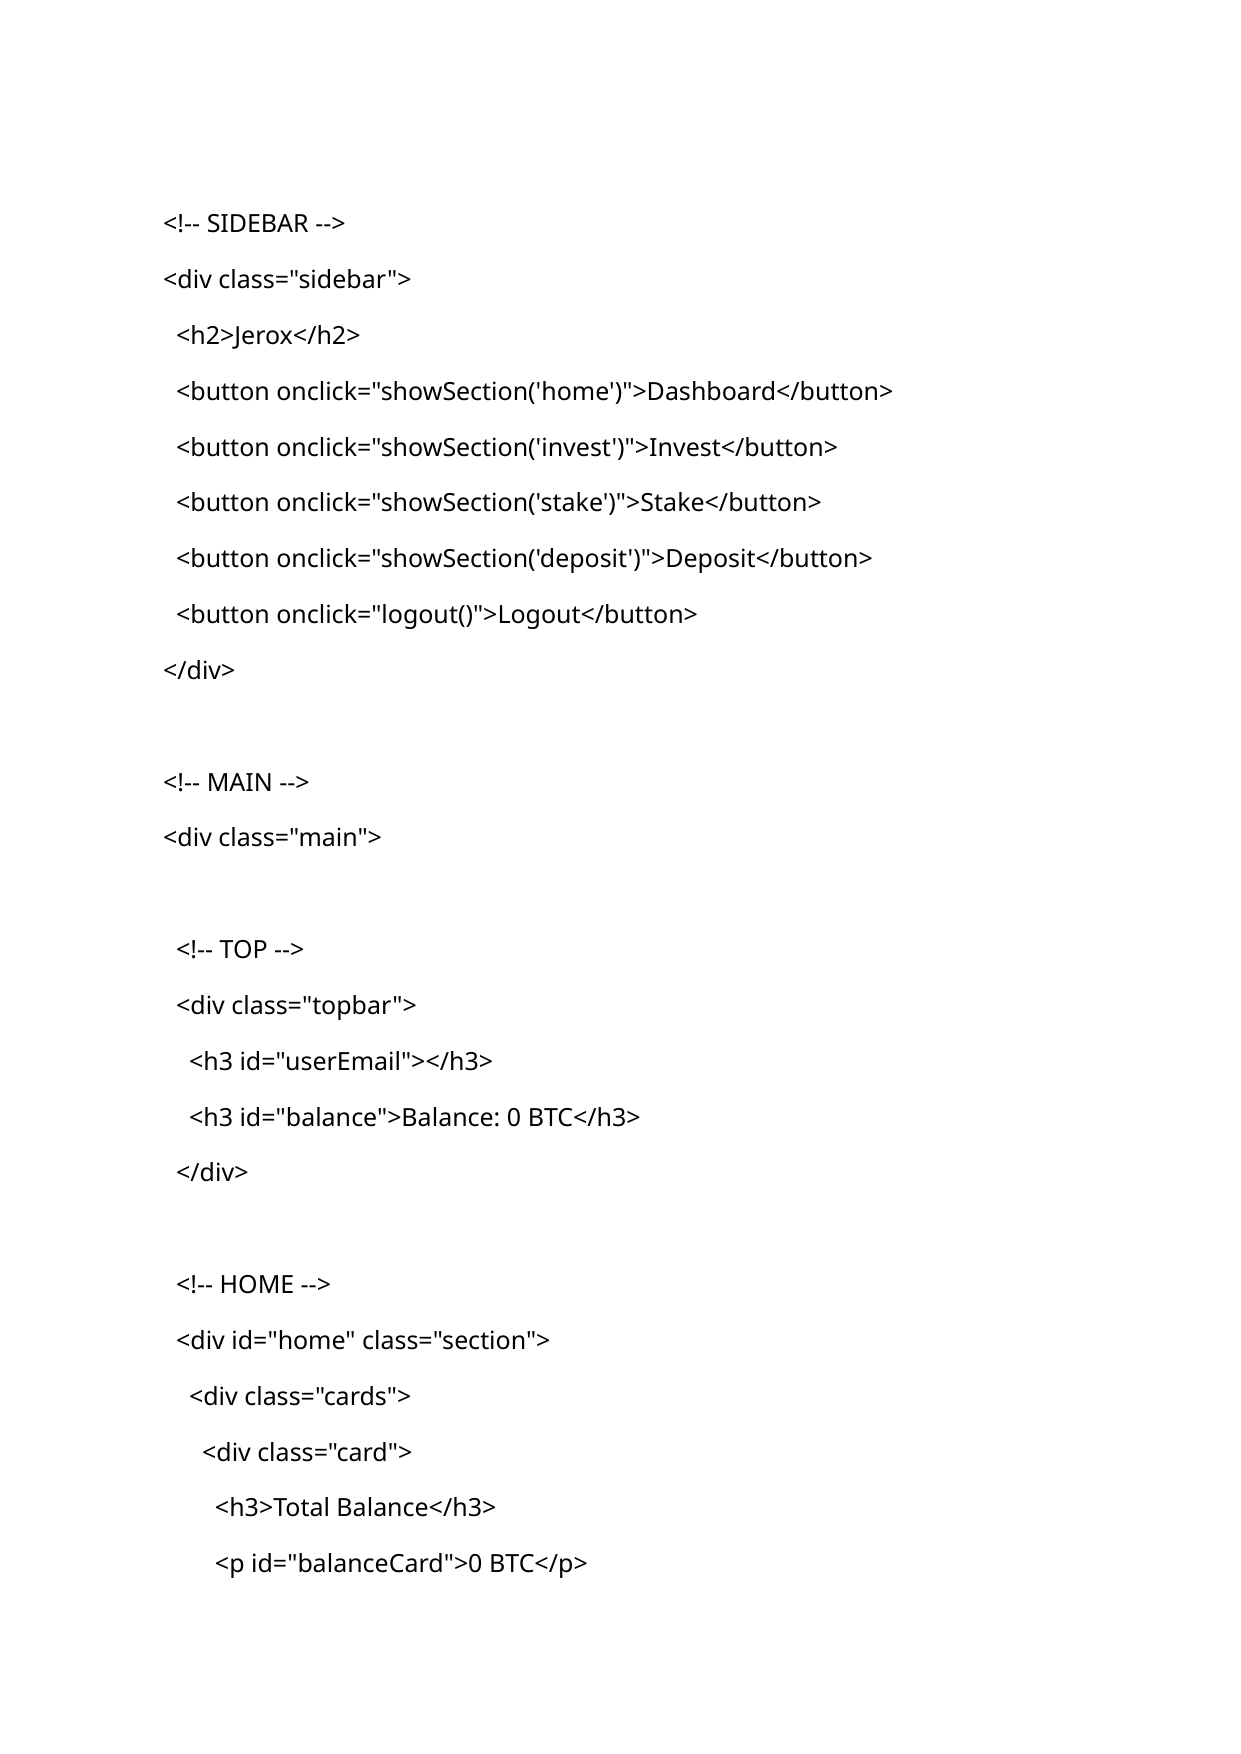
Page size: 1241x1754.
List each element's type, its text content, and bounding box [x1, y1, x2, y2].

text <button onclick="showSection('stake')">Stake</button> [150, 485, 1090, 519]
text <h2>Jerox</h2> [150, 317, 1090, 352]
text <h3>Total Balance</h3> [150, 1490, 1090, 1524]
text <div id="home" class="section"> [150, 1322, 1090, 1357]
text <!-- MAIN --> [150, 764, 1090, 798]
text <button onclick="logout()">Logout</button> [150, 597, 1090, 631]
text <div class="card"> [150, 1434, 1090, 1468]
text <button onclick="showSection('deposit')">Deposit</button> [150, 541, 1090, 575]
text <!-- TOP --> [150, 932, 1090, 966]
text <div class="main"> [150, 820, 1090, 854]
text <button onclick="showSection('invest')">Invest</button> [150, 429, 1090, 463]
text <div class="cards"> [150, 1378, 1090, 1412]
text <button onclick="showSection('home')">Dashboard</button> [150, 373, 1090, 407]
text <!-- HOME --> [150, 1267, 1090, 1301]
text <div class="sidebar"> [150, 262, 1090, 296]
text <div class="topbar"> [150, 987, 1090, 1022]
text <h3 id="balance">Balance: 0 BTC</h3> [150, 1099, 1090, 1133]
text </div> [150, 652, 1090, 687]
text <h3 id="userEmail"></h3> [150, 1043, 1090, 1077]
text <!-- SIDEBAR --> [150, 206, 1090, 240]
text <p id="balanceCard">0 BTC</p> [150, 1546, 1090, 1580]
text </div> [150, 1155, 1090, 1189]
